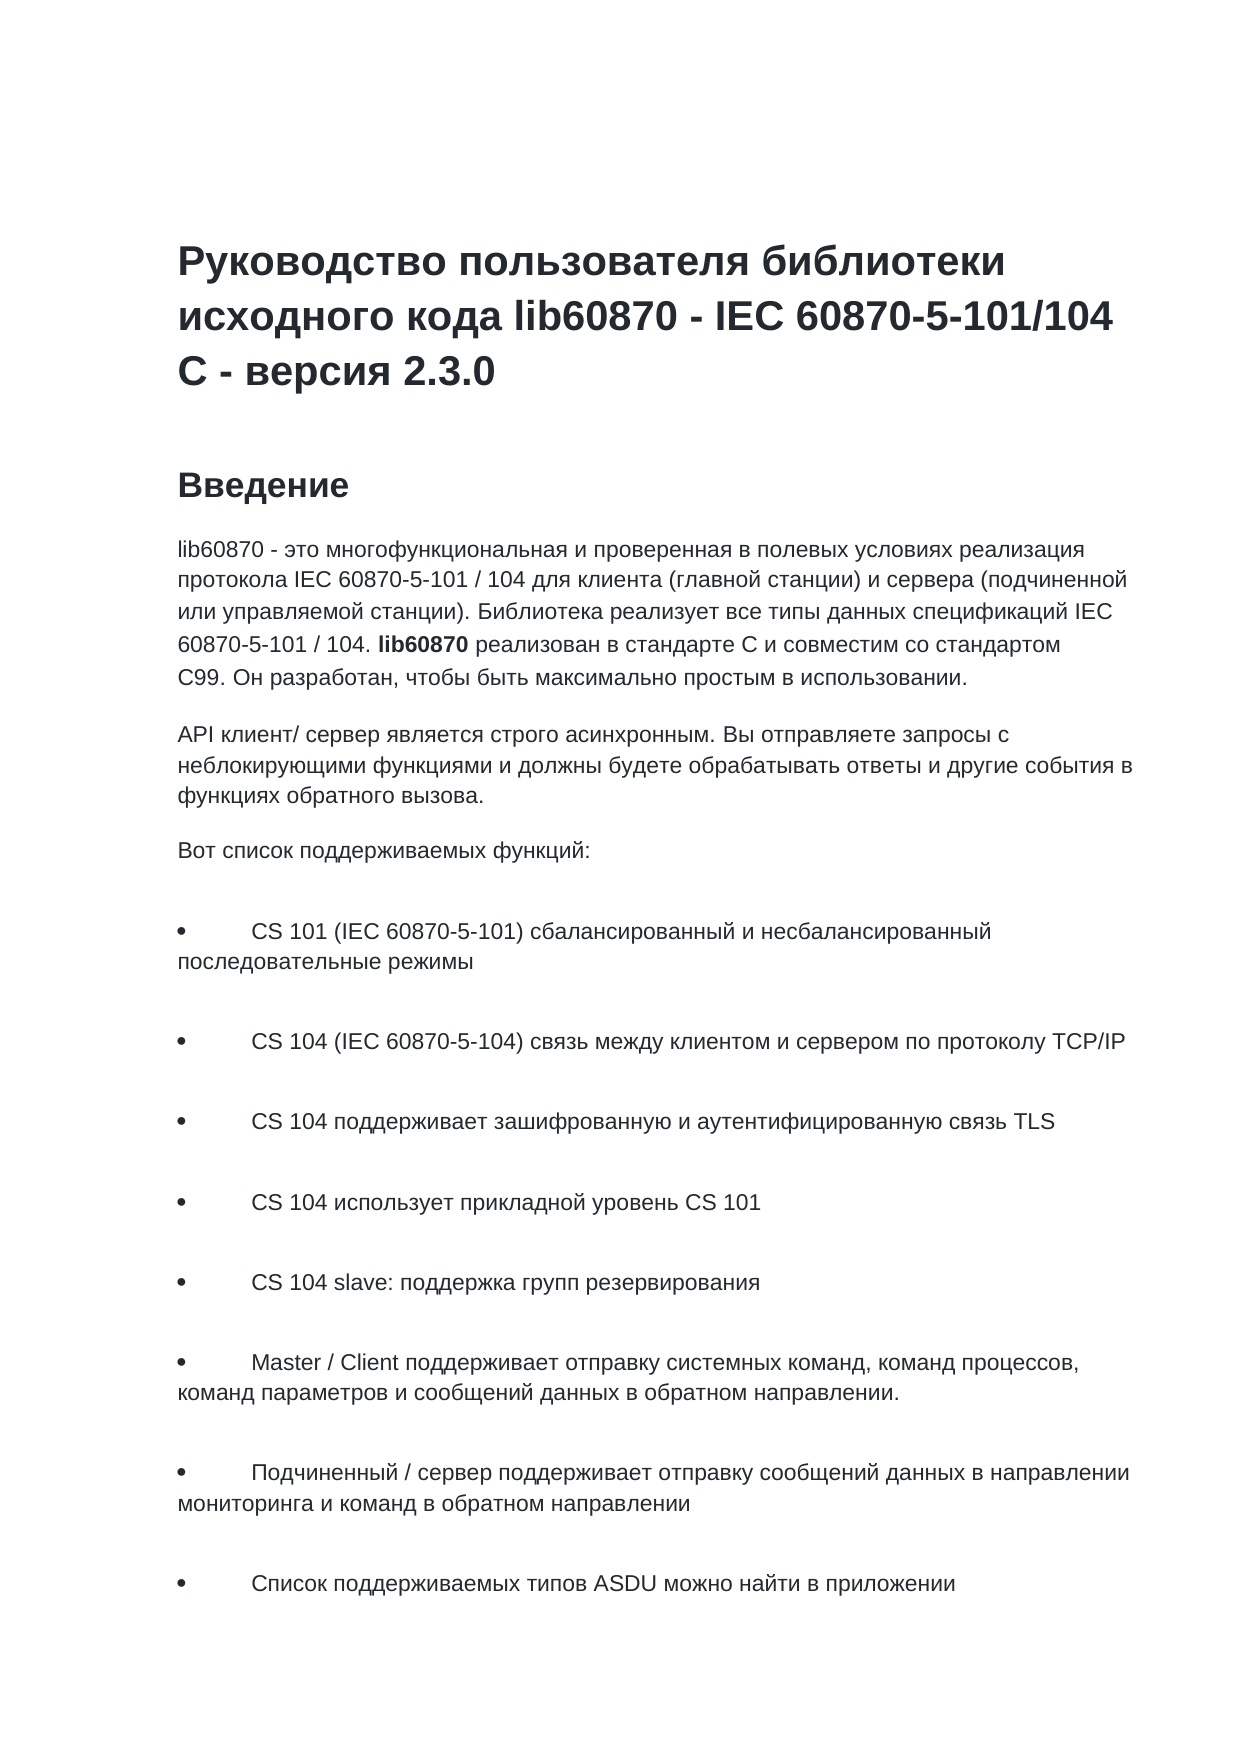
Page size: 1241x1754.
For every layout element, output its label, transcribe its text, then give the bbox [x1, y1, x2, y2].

text lib60870 - это многофункциональная и проверенная в полевых условиях реализация протокола IEC 60870-5-101 / 104 для клиента (главной станции) и сервера (подчиненной или управляемой станции). Библиотека реализует все типы данных спецификаций IEC 60870-5-101 / 104. lib60870 реализован в стандарте C и совместим со стандартом C99. Он разработан, чтобы быть максимально простым в использовании. [177, 536, 1152, 690]
text Введение [177, 464, 1152, 505]
text API клиент/ сервер является строго асинхронным. Вы отправляете запросы с неблокирующими функциями и должны будете обрабатывать ответы и другие события в функциях обратного вызова. [177, 719, 1152, 809]
text Вот список поддерживаемых функций: [177, 837, 1152, 864]
list CS 104 поддерживает зашифрованную и аутентифицированную связь TLS [177, 1108, 1152, 1135]
text Руководство пользователя библиотеки исходного кода lib60870 - IEC 60870-5-101/104 C - версия 2.3.0 [177, 236, 1152, 394]
list CS 104 (IEC 60870-5-104) связь между клиентом и сервером по протоколу TCP/IP [177, 1028, 1152, 1054]
list CS 101 (IEC 60870-5-101) сбалансированный и несбалансированный последовательные режимы [177, 918, 1152, 974]
list CS 104 использует прикладной уровень CS 101 [177, 1188, 1152, 1215]
list CS 104 slave: поддержка групп резервирования [177, 1269, 1152, 1295]
list Список поддерживаемых типов ASDU можно найти в приложении [177, 1570, 1152, 1596]
list Master / Client поддерживает отправку системных команд, команд процессов, команд параметров и сообщений данных в обратном направлении. [177, 1349, 1152, 1406]
list Подчиненный / сервер поддерживает отправку сообщений данных в направлении мониторинга и команд в обратном направлении [177, 1459, 1152, 1516]
